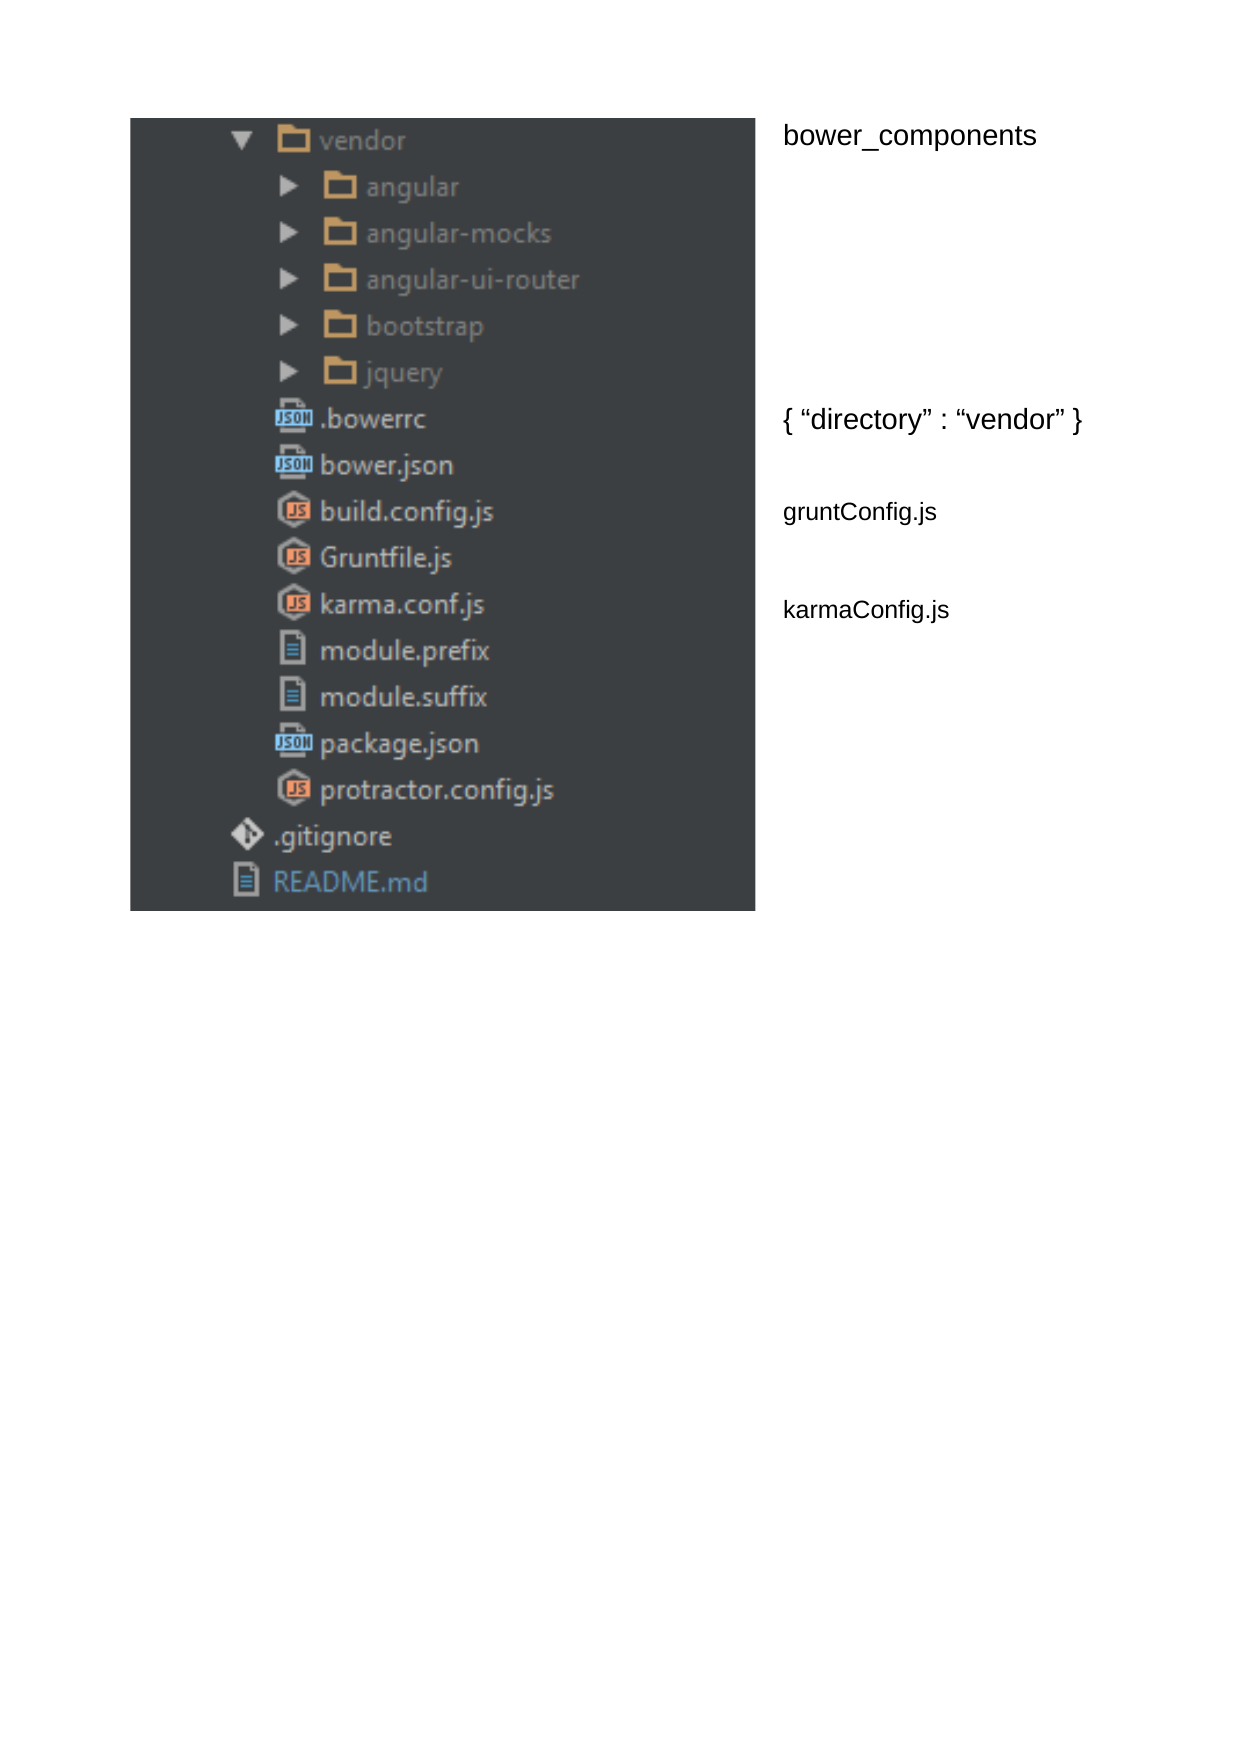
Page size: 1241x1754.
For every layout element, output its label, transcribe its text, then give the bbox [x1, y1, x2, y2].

subtitle { “directory” : “vendor” } [756, 402, 1122, 436]
text gruntConfig.js [756, 497, 1122, 526]
text [118, 497, 130, 526]
text [118, 596, 130, 624]
subtitle [118, 118, 130, 152]
subtitle bower_components [756, 118, 1122, 152]
text karmaConfig.js [756, 596, 1122, 624]
picture [130, 118, 756, 911]
